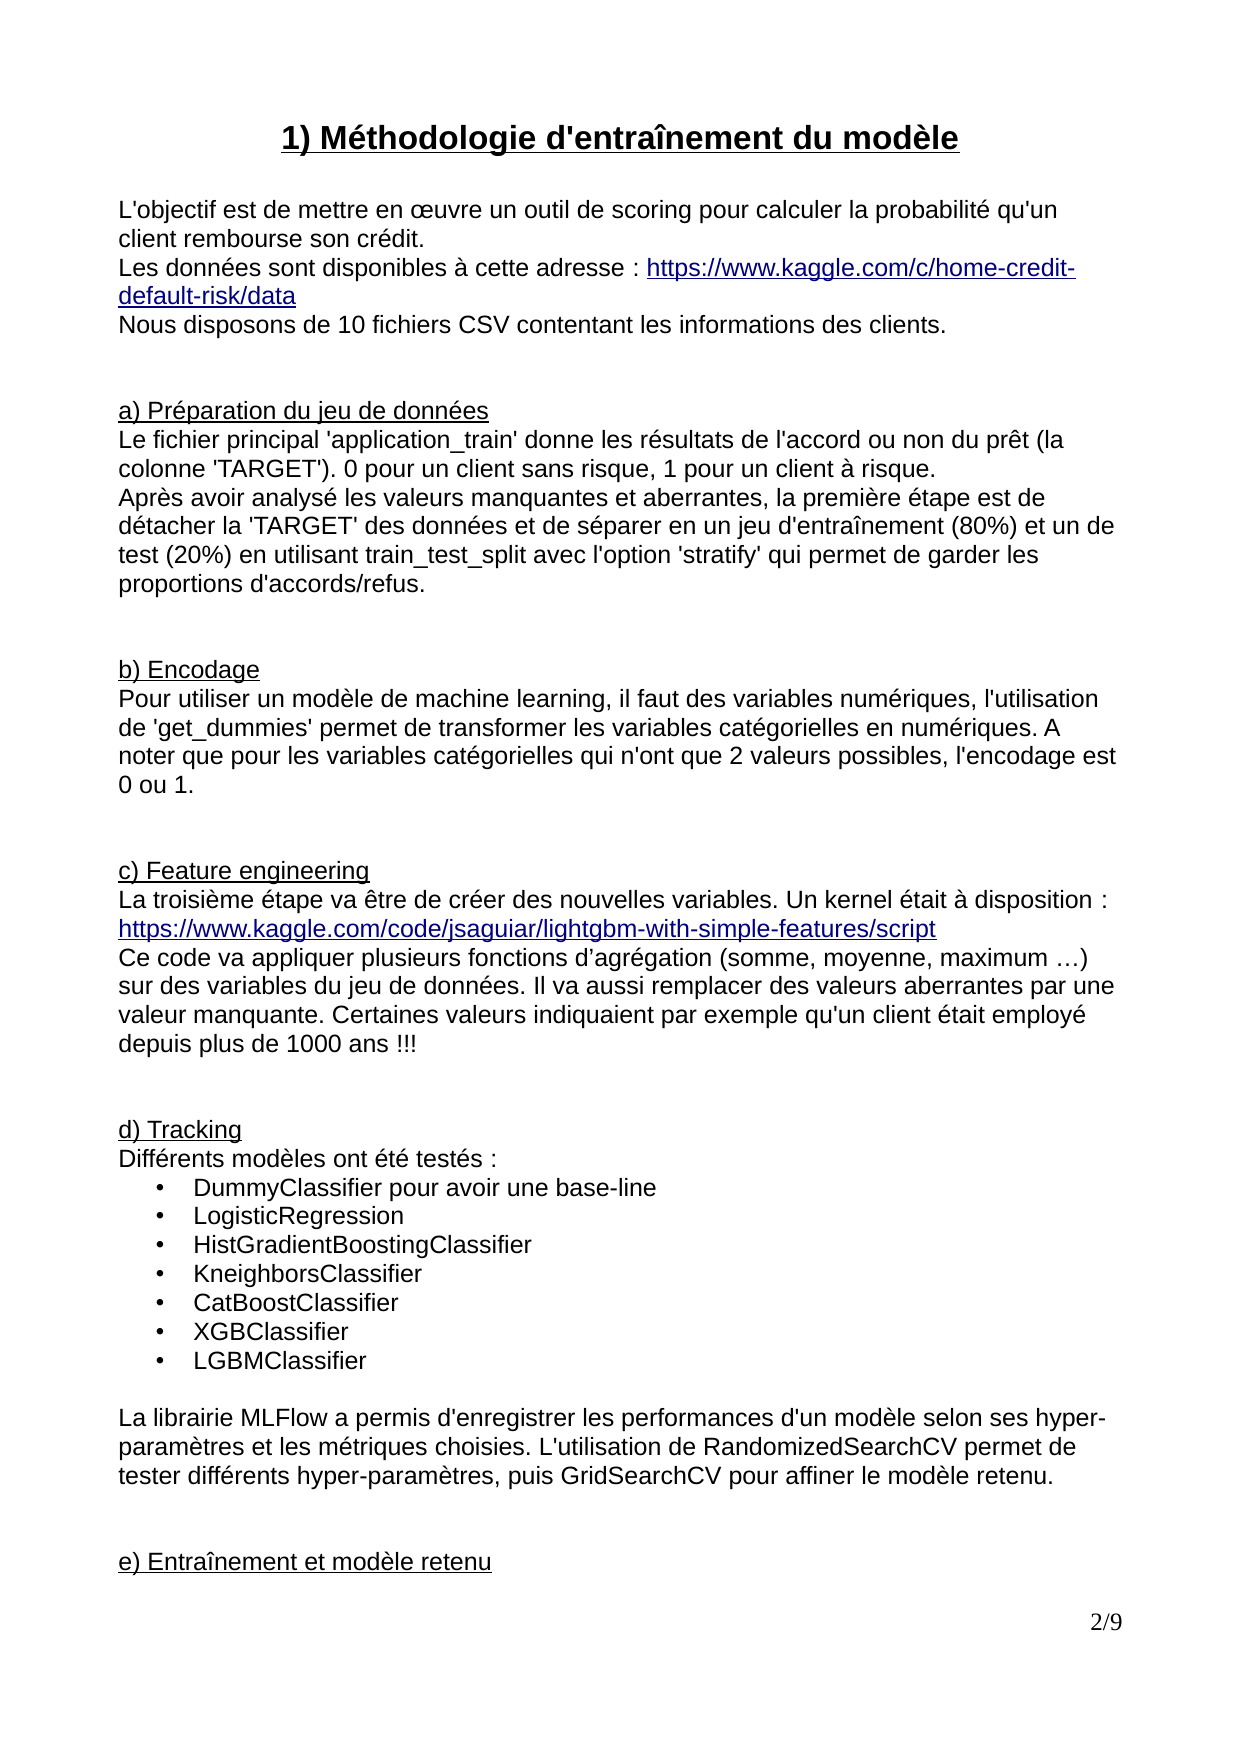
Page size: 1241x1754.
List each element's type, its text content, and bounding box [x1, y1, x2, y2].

text Les données sont disponibles à cette adresse : https://www.kaggle.com/c/home-credit-default-risk/data [118, 252, 1122, 310]
text Nous disposons de 10 fichiers CSV contentant les informations des clients. [118, 310, 1122, 339]
list CatBoostClassifier [156, 1288, 1122, 1317]
text Ce code va appliquer plusieurs fonctions d’agrégation (somme, moyenne, maximum …) sur des variables du jeu de données. Il va aussi remplacer des valeurs aberrantes par une valeur manquante. Certaines valeurs indiquaient par exemple qu'un client était employé depuis plus de 1000 ans !!! [118, 942, 1122, 1057]
text Différents modèles ont été testés : [118, 1144, 1122, 1172]
list HistGradientBoostingClassifier [156, 1230, 1122, 1259]
text a) Préparation du jeu de données [118, 396, 1122, 425]
text Pour utiliser un modèle de machine learning, il faut des variables numériques, l'utilisation de 'get_dummies' permet de transformer les variables catégorielles en numériques. A noter que pour les variables catégorielles qui n'ont que 2 valeurs possibles, l'encodage est 0 ou 1. [118, 684, 1122, 799]
text La librairie MLFlow a permis d'enregistrer les performances d'un modèle selon ses hyper-paramètres et les métriques choisies. L'utilisation de RandomizedSearchCV permet de tester différents hyper-paramètres, puis GridSearchCV pour affiner le modèle retenu. [118, 1403, 1122, 1489]
list LGBMClassifier [156, 1346, 1122, 1374]
text 1) Méthodologie d'entraînement du modèle [118, 118, 1122, 157]
text d) Tracking [118, 1115, 1122, 1144]
list KneighborsClassifier [156, 1259, 1122, 1288]
text L'objectif est de mettre en œuvre un outil de scoring pour calculer la probabilité qu'un client rembourse son crédit. [118, 195, 1122, 252]
text La troisième étape va être de créer des nouvelles variables. Un kernel était à disposition : https://www.kaggle.com/code/jsaguiar/lightgbm-with-simple-features/script [118, 885, 1122, 942]
text b) Encodage [118, 655, 1122, 684]
text e) Entraînement et modèle retenu [118, 1547, 1122, 1576]
text c) Feature engineering [118, 856, 1122, 885]
text Le fichier principal 'application_train' donne les résultats de l'accord ou non du prêt (la colonne 'TARGET'). 0 pour un client sans risque, 1 pour un client à risque. [118, 425, 1122, 482]
list LogisticRegression [156, 1201, 1122, 1230]
list XGBClassifier [156, 1317, 1122, 1346]
list DummyClassifier pour avoir une base-line [156, 1172, 1122, 1201]
text Après avoir analysé les valeurs manquantes et aberrantes, la première étape est de détacher la 'TARGET' des données et de séparer en un jeu d'entraînement (80%) et un de test (20%) en utilisant train_test_split avec l'option 'stratify' qui permet de garder les proportions d'accords/refus. [118, 482, 1122, 597]
